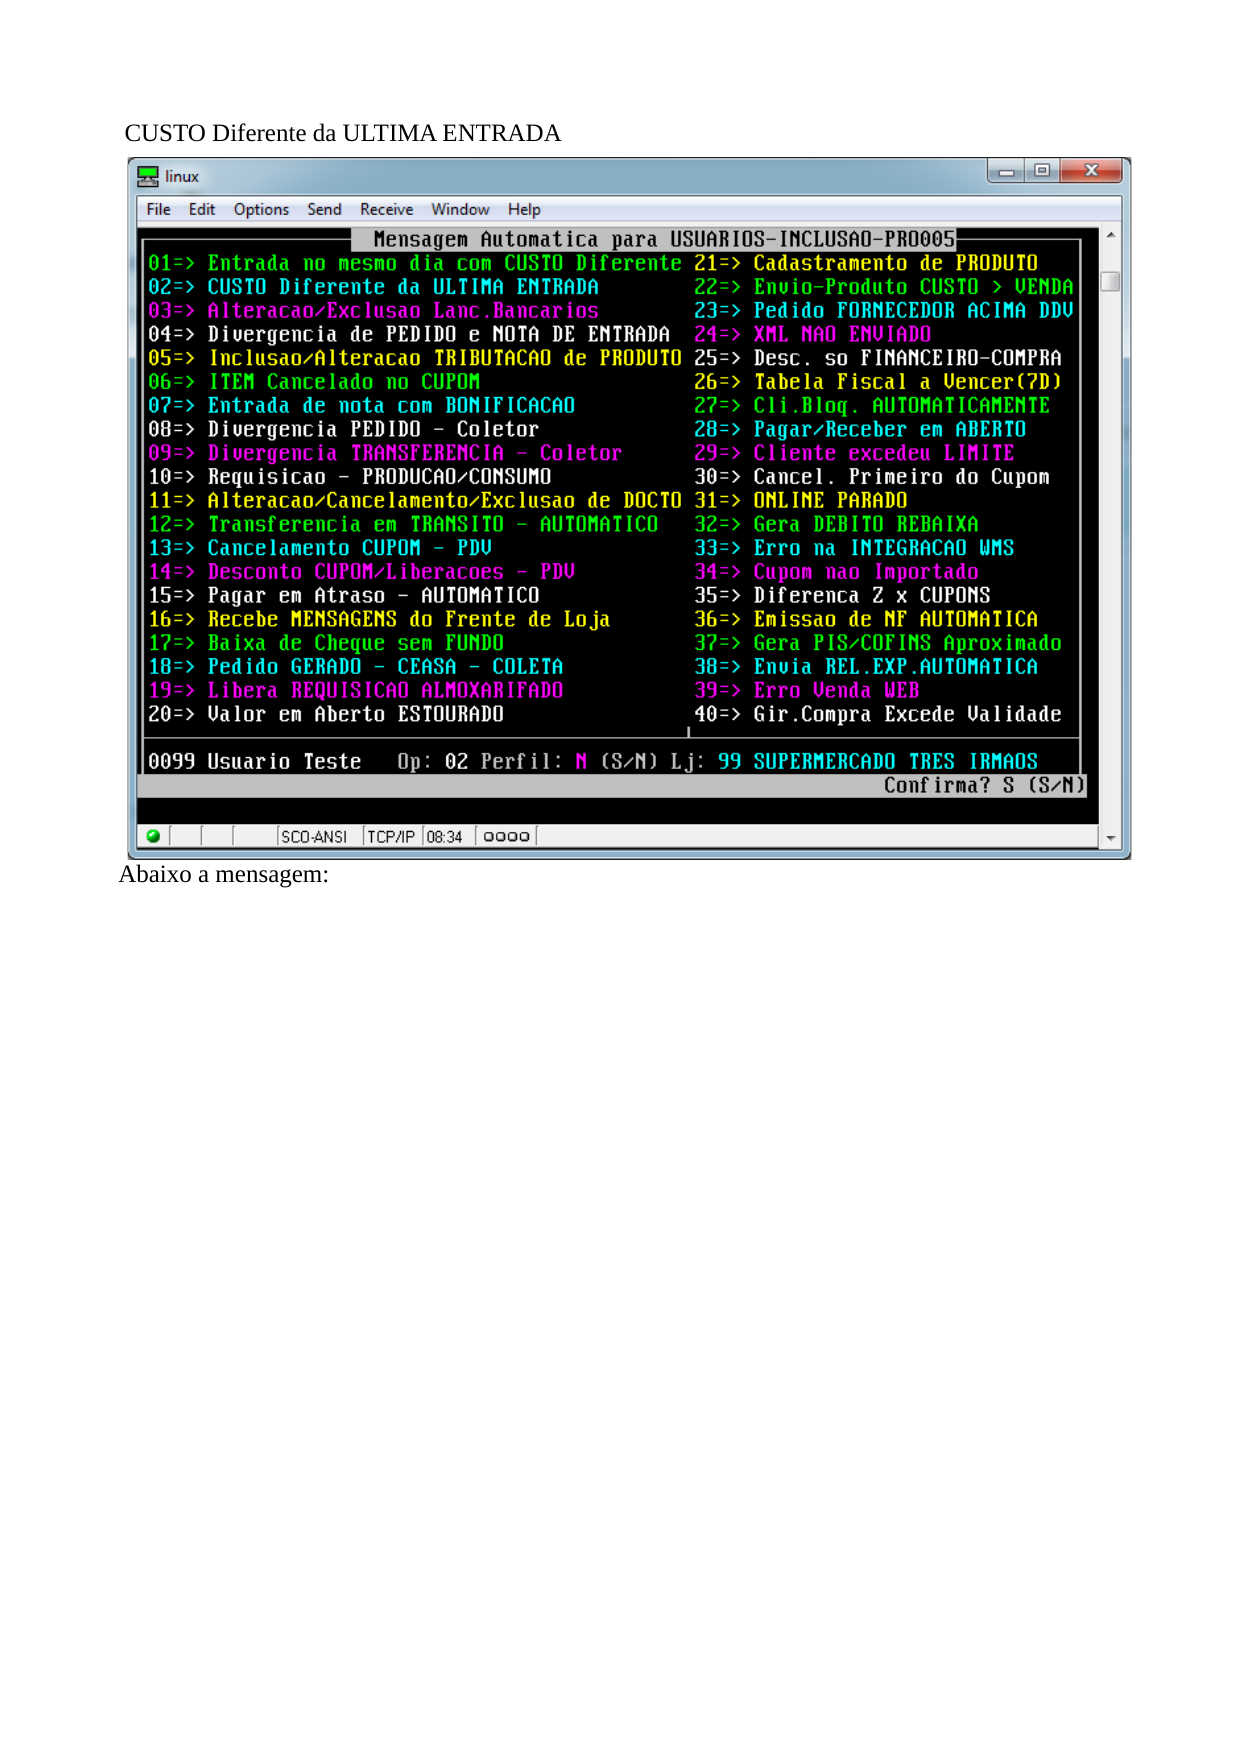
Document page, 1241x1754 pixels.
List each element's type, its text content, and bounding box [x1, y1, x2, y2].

text Abaixo a mensagem: [118, 147, 1122, 888]
picture [127, 157, 1132, 860]
text CUSTO Diferente da ULTIMA ENTRADA [118, 118, 1122, 147]
